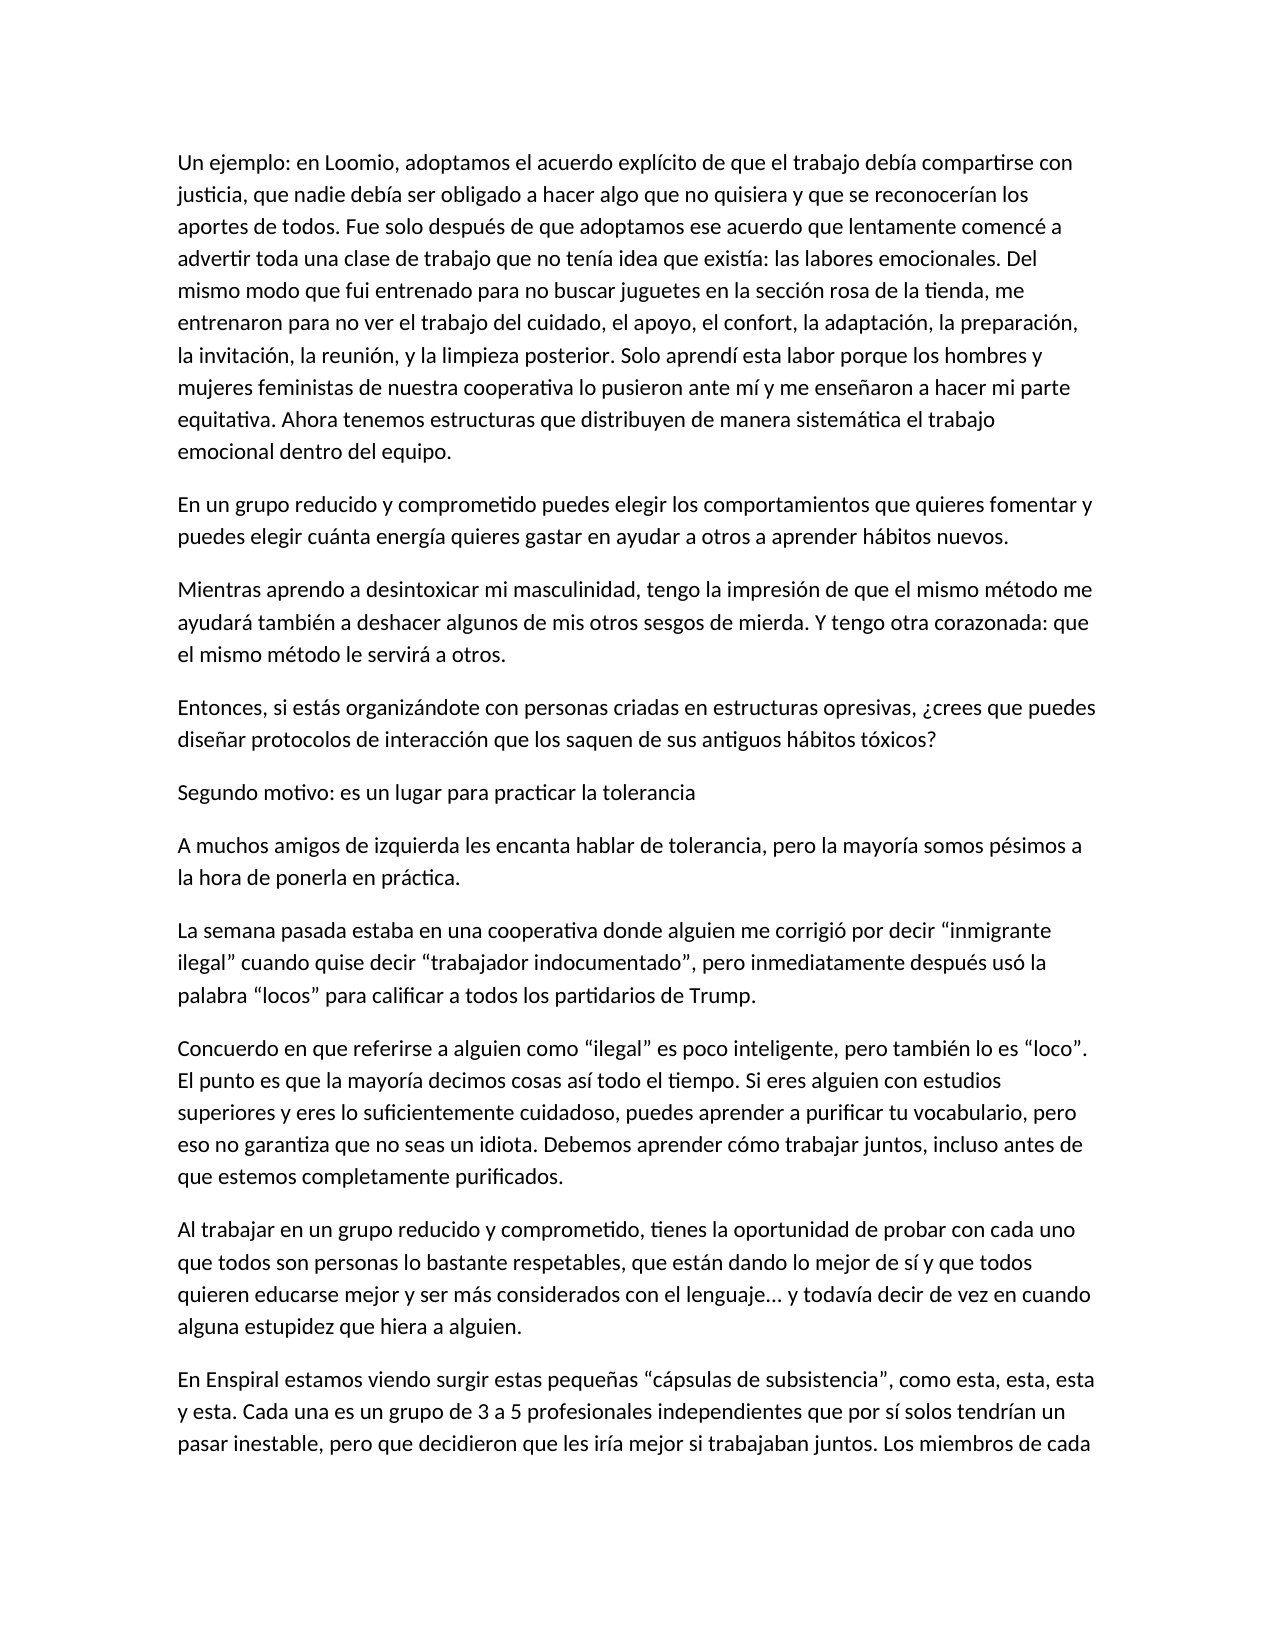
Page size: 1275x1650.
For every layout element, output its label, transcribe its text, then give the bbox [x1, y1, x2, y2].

text Un ejemplo: en Loomio, adoptamos el acuerdo explícito de que el trabajo debía compartirse con justicia, que nadie debía ser obligado a hacer algo que no quisiera y que se reconocerían los aportes de todos. Fue solo después de que adoptamos ese acuerdo que lentamente comencé a advertir toda una clase de trabajo que no tenía idea que existía: las labores emocionales. Del mismo modo que fui entrenado para no buscar juguetes en la sección rosa de la tienda, me entrenaron para no ver el trabajo del cuidado, el apoyo, el confort, la adaptación, la preparación, la invitación, la reunión, y la limpieza posterior. Solo aprendí esta labor porque los hombres y mujeres feministas de nuestra cooperativa lo pusieron ante mí y me enseñaron a hacer mi parte equitativa. Ahora tenemos estructuras que distribuyen de manera sistemática el trabajo emocional dentro del equipo. [177, 148, 1098, 465]
text Al trabajar en un grupo reducido y comprometido, tienes la oportunidad de probar con cada uno que todos son personas lo bastante respetables, que están dando lo mejor de sí y que todos quieren educarse mejor y ser más considerados con el lenguaje... y todavía decir de vez en cuando alguna estupidez que hiera a alguien. [177, 1216, 1098, 1340]
text La semana pasada estaba en una cooperativa donde alguien me corrigió por decir “inmigrante ilegal” cuando quise decir “trabajador indocumentado”, pero inmediatamente después usó la palabra “locos” para calificar a todos los partidarios de Trump. [177, 916, 1098, 1009]
text Segundo motivo: es un lugar para practicar la tolerancia [177, 778, 1098, 806]
text En un grupo reducido y comprometido puedes elegir los comportamientos que quieres fomentar y puedes elegir cuánta energía quieres gastar en ayudar a otros a aprender hábitos nuevos. [177, 490, 1098, 551]
text A muchos amigos de izquierda les encanta hablar de tolerancia, pero la mayoría somos pésimos a la hora de ponerla en práctica. [177, 831, 1098, 891]
text Entonces, si estás organizándote con personas criadas en estructuras opresivas, ¿crees que puedes diseñar protocolos de interacción que los saquen de sus antiguos hábitos tóxicos? [177, 693, 1098, 753]
text Mientras aprendo a desintoxicar mi masculinidad, tengo la impresión de que el mismo método me ayudará también a deshacer algunos de mis otros sesgos de mierda. Y tengo otra corazonada: que el mismo método le servirá a otros. [177, 576, 1098, 668]
text En Enspiral estamos viendo surgir estas pequeñas “cápsulas de subsistencia”, como esta, esta, esta y esta. Cada una es un grupo de 3 a 5 profesionales independientes que por sí solos tendrían un pasar inestable, pero que decidieron que les iría mejor si trabajaban juntos. Los miembros de cada [177, 1365, 1098, 1457]
text Concuerdo en que referirse a alguien como “ilegal” es poco inteligente, pero también lo es “loco”. El punto es que la mayoría decimos cosas así todo el tiempo. Si eres alguien con estudios superiores y eres lo suficientemente cuidadoso, puedes aprender a purificar tu vocabulario, pero eso no garantiza que no seas un idiota. Debemos aprender cómo trabajar juntos, incluso antes de que estemos completamente purificados. [177, 1034, 1098, 1191]
